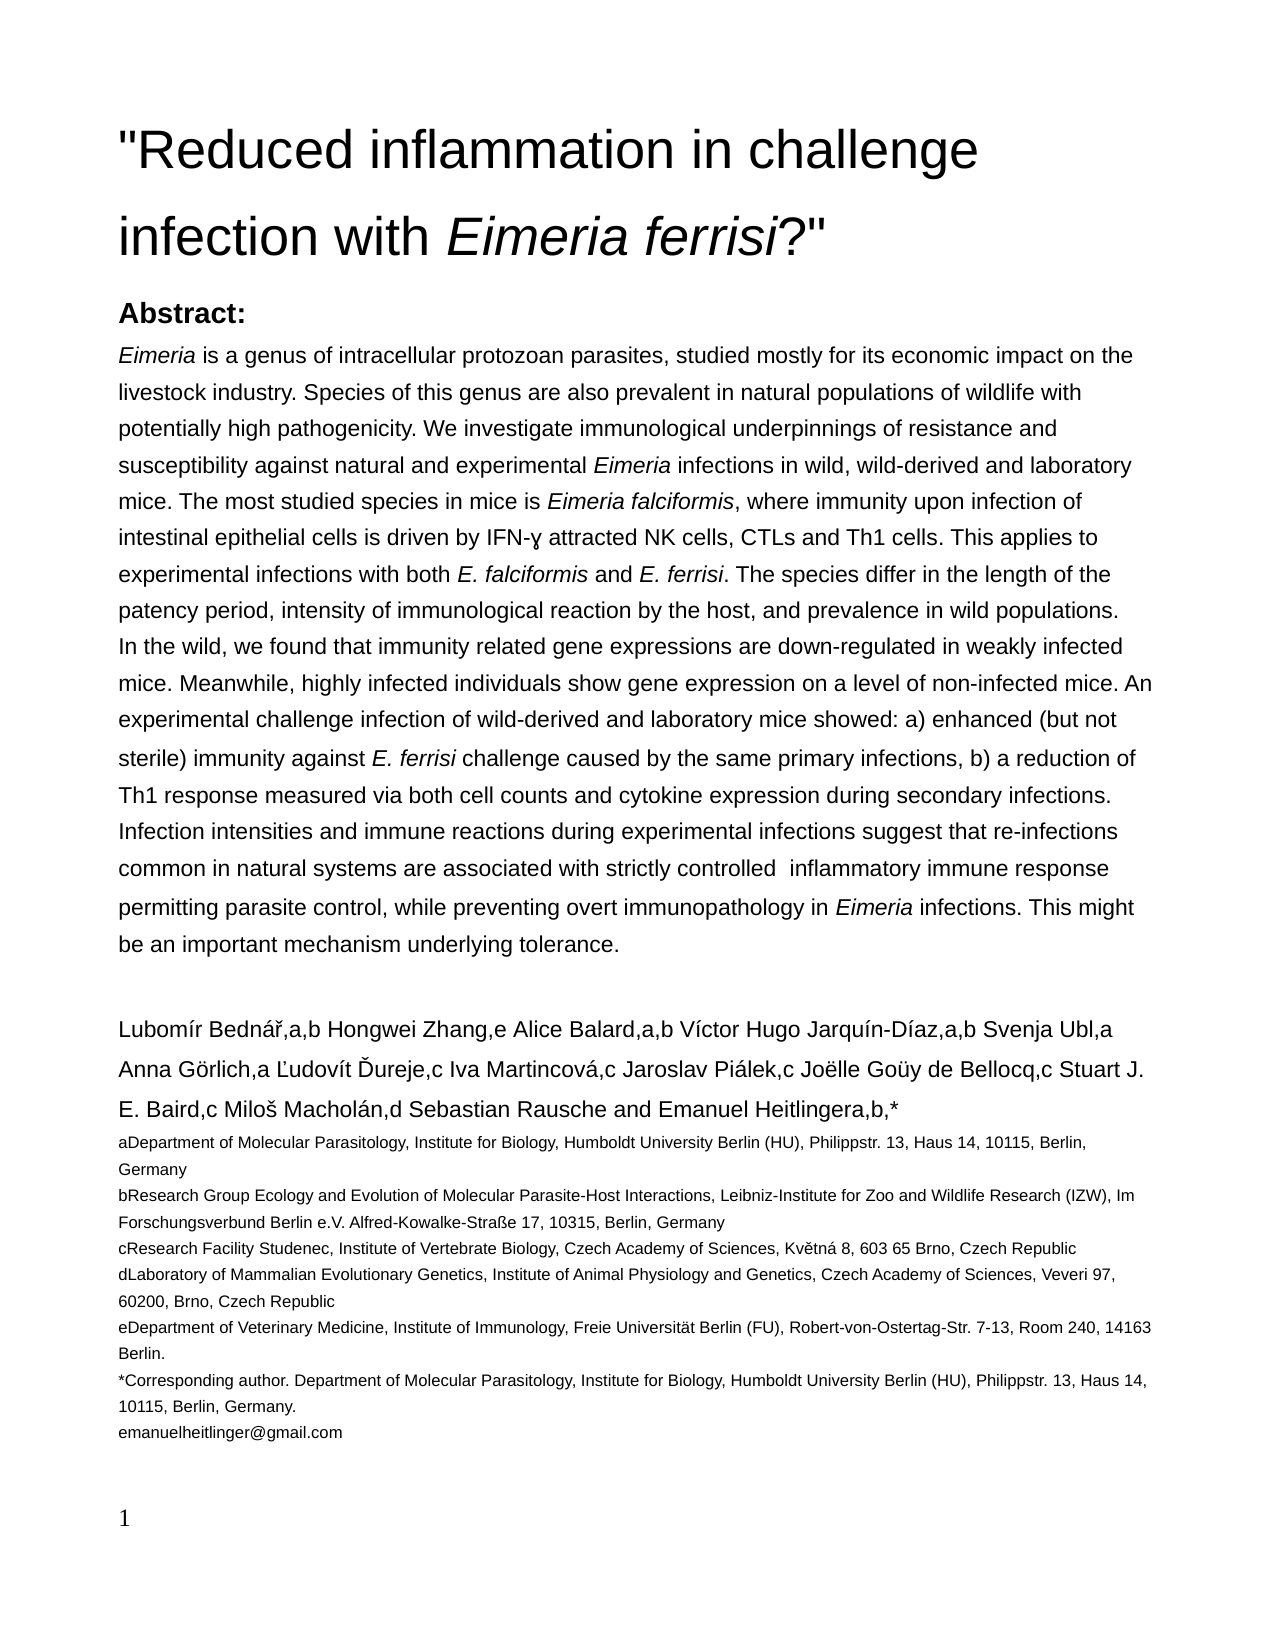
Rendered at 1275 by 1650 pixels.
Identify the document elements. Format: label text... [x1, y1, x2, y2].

text bResearch Group Ecology and Evolution of Molecular Parasite-Host Interactions, Leibniz-Institute for Zoo and Wildlife Research (IZW), Im Forschungsverbund Berlin e.V. Alfred-Kowalke-Straße 17, 10315, Berlin, Germany [118, 1186, 1157, 1232]
text In the wild, we found that immunity related gene expressions are down-regulated in weakly infected mice. Meanwhile, highly infected individuals show gene expression on a level of non-infected mice. An experimental challenge infection of wild-derived and laboratory mice showed: a) enhanced (but not sterile) immunity against E. ferrisi challenge caused by the same primary infections, b) a reduction of Th1 response measured via both cell counts and cytokine expression during secondary infections. Infection intensities and immune reactions during experimental infections suggest that re-infections common in natural systems are associated with strictly controlled inflammatory immune response permitting parasite control, while preventing overt immunopathology in Eimeria infections. This might be an important mechanism underlying tolerance. [118, 633, 1157, 957]
text Eimeria is a genus of intracellular protozoan parasites, studied mostly for its economic impact on the livestock industry. Species of this genus are also prevalent in natural populations of wildlife with potentially high pathogenicity. We investigate immunological underpinnings of resistance and susceptibility against natural and experimental Eimeria infections in wild, wild-derived and laboratory mice. The most studied species in mice is Eimeria falciformis, where immunity upon infection of intestinal epithelial cells is driven by IFN-ɣ attracted NK cells, CTLs and Th1 cells. This applies to experimental infections with both E. falciformis and E. ferrisi. The species differ in the length of the patency period, intensity of immunological reaction by the host, and prevalence in wild populations. [118, 342, 1157, 623]
text cResearch Facility Studenec, Institute of Vertebrate Biology, Czech Academy of Sciences, Květná 8, 603 65 Brno, Czech Republic [118, 1239, 1157, 1258]
text Abstract: [118, 296, 1157, 330]
text Lubomír Bednář,a,b Hongwei Zhang,e Alice Balard,a,b Víctor Hugo Jarquín-Díaz,a,b Svenja Ubl,a Anna Görlich,a Ľudovít Ďureje,c Iva Martincová,c Jaroslav Piálek,c Joëlle Goüy de Bellocq,c Stuart J. E. Baird,c Miloš Macholán,d Sebastian Rausche and Emanuel Heitlingera,b,* [118, 1014, 1157, 1122]
text "Reduced inflammation in challenge infection with Eimeria ferrisi?" [118, 118, 1157, 266]
text eDepartment of Veterinary Medicine, Institute of Immunology, Freie Universität Berlin (FU), Robert-von-Ostertag-Str. 7-13, Room 240, 14163 Berlin. [118, 1318, 1157, 1363]
text dLaboratory of Mammalian Evolutionary Genetics, Institute of Animal Physiology and Genetics, Czech Academy of Sciences, Veveri 97, 60200, Brno, Czech Republic [118, 1265, 1157, 1311]
text aDepartment of Molecular Parasitology, Institute for Biology, Humboldt University Berlin (HU), Philippstr. 13, Haus 14, 10115, Berlin, Germany [118, 1133, 1157, 1179]
text emanuelheitlinger@gmail.com [118, 1423, 1157, 1442]
text *Corresponding author. Department of Molecular Parasitology, Institute for Biology, Humboldt University Berlin (HU), Philippstr. 13, Haus 14, 10115, Berlin, Germany. [118, 1371, 1157, 1416]
